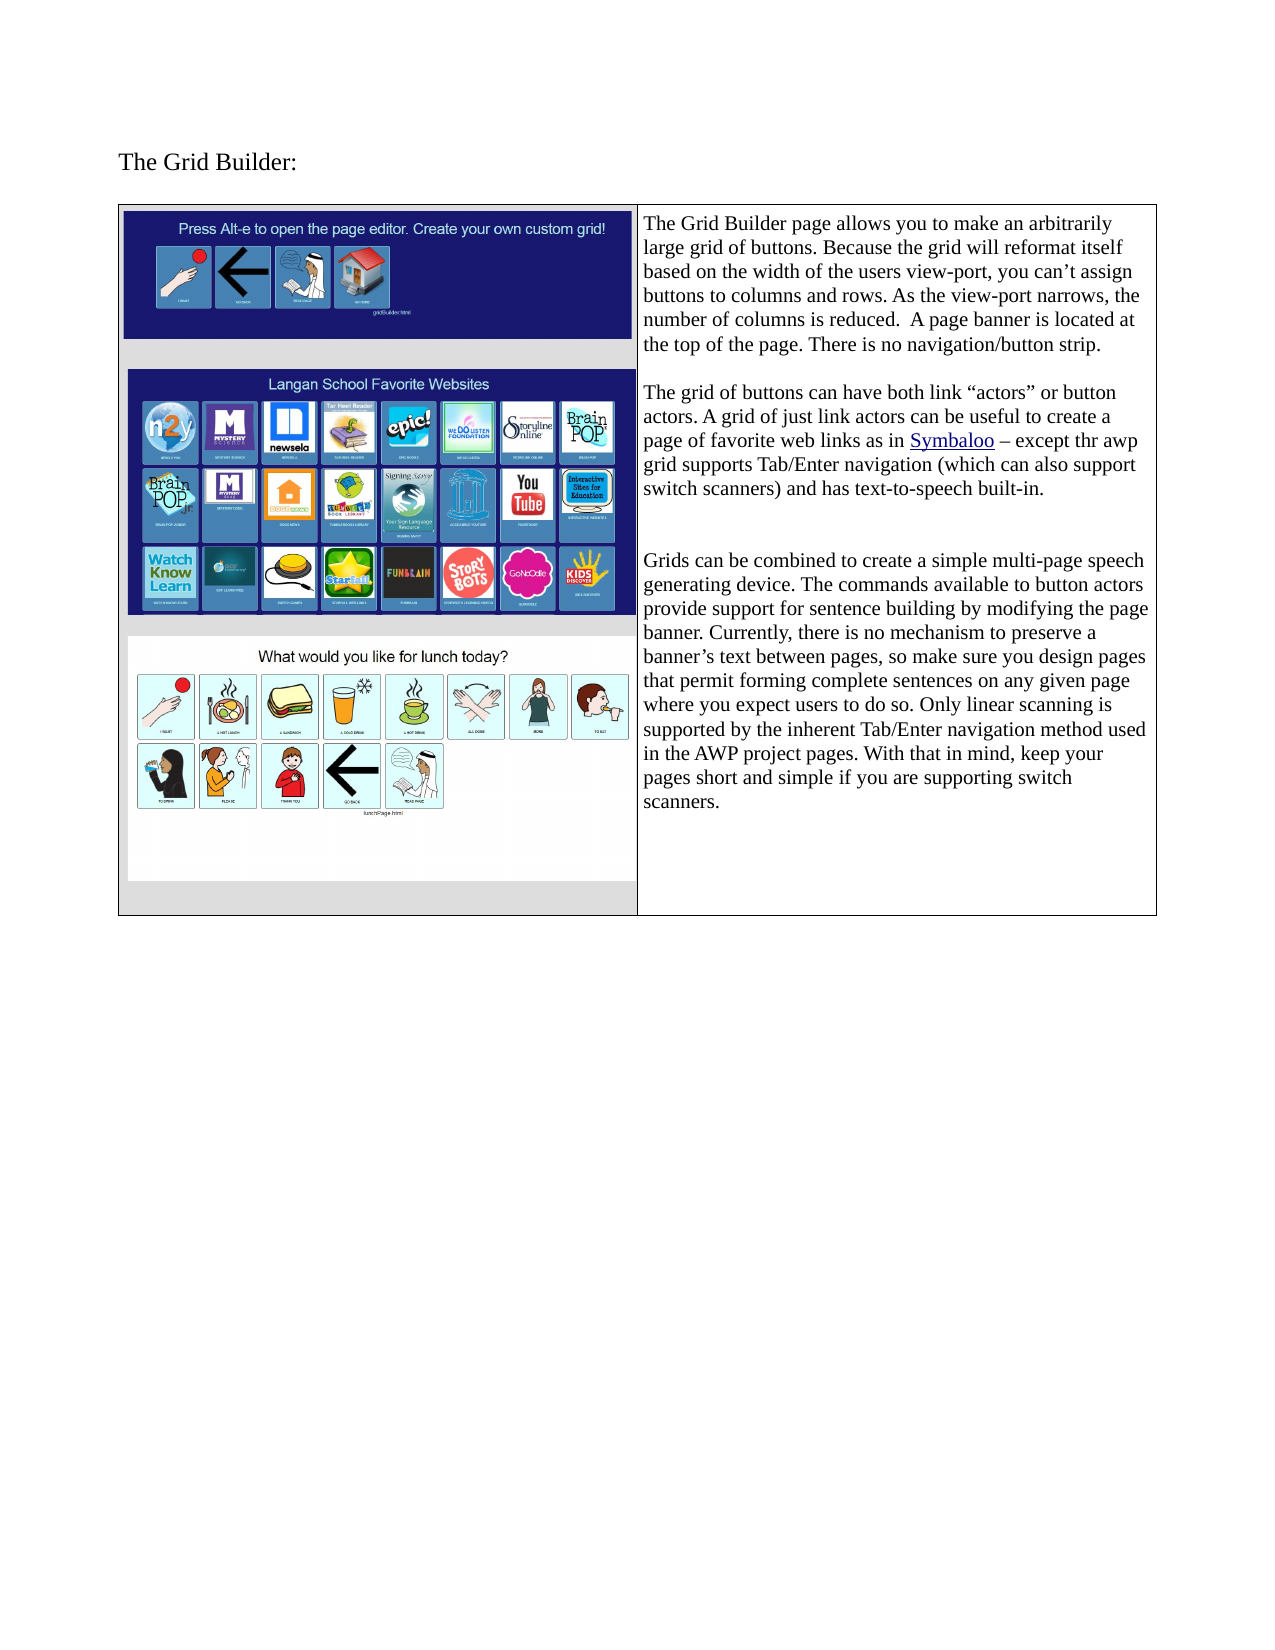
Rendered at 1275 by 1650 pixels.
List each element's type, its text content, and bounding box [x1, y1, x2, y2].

picture [127, 636, 636, 881]
picture [127, 369, 636, 615]
text The Grid Builder: [118, 147, 1157, 176]
table_header The Grid Builder page allows you to make an arbitrarily large grid of buttons. Because the grid will reformat itself based on the width of the users view-port, you can’t assign buttons to columns and rows. As the view-port narrows, the number of columns is reduced. A page banner is located at the top of the page. There is no navigation/button strip. The grid of buttons can have both link “actors” or button actors. A grid of just link actors can be useful to create a page of favorite web links as in Symbaloo – except thr awp grid supports Tab/Enter navigation (which can also support switch scanners) and has text-to-speech built-in. Grids can be combined to create a simple multi-page speech generating device. The commands available to button actors provide support for sentence building by modifying the page banner. Currently, there is no mechanism to preserve a banner’s text between pages, so make sure you design pages that permit forming complete sentences on any given page where you expect users to do so. Only linear scanning is supported by the inherent Tab/Enter navigation method used in the AWP project pages. With that in mind, keep your pages short and simple if you are supporting switch scanners. [638, 205, 1156, 915]
picture [123, 211, 632, 339]
table_header [119, 205, 637, 915]
